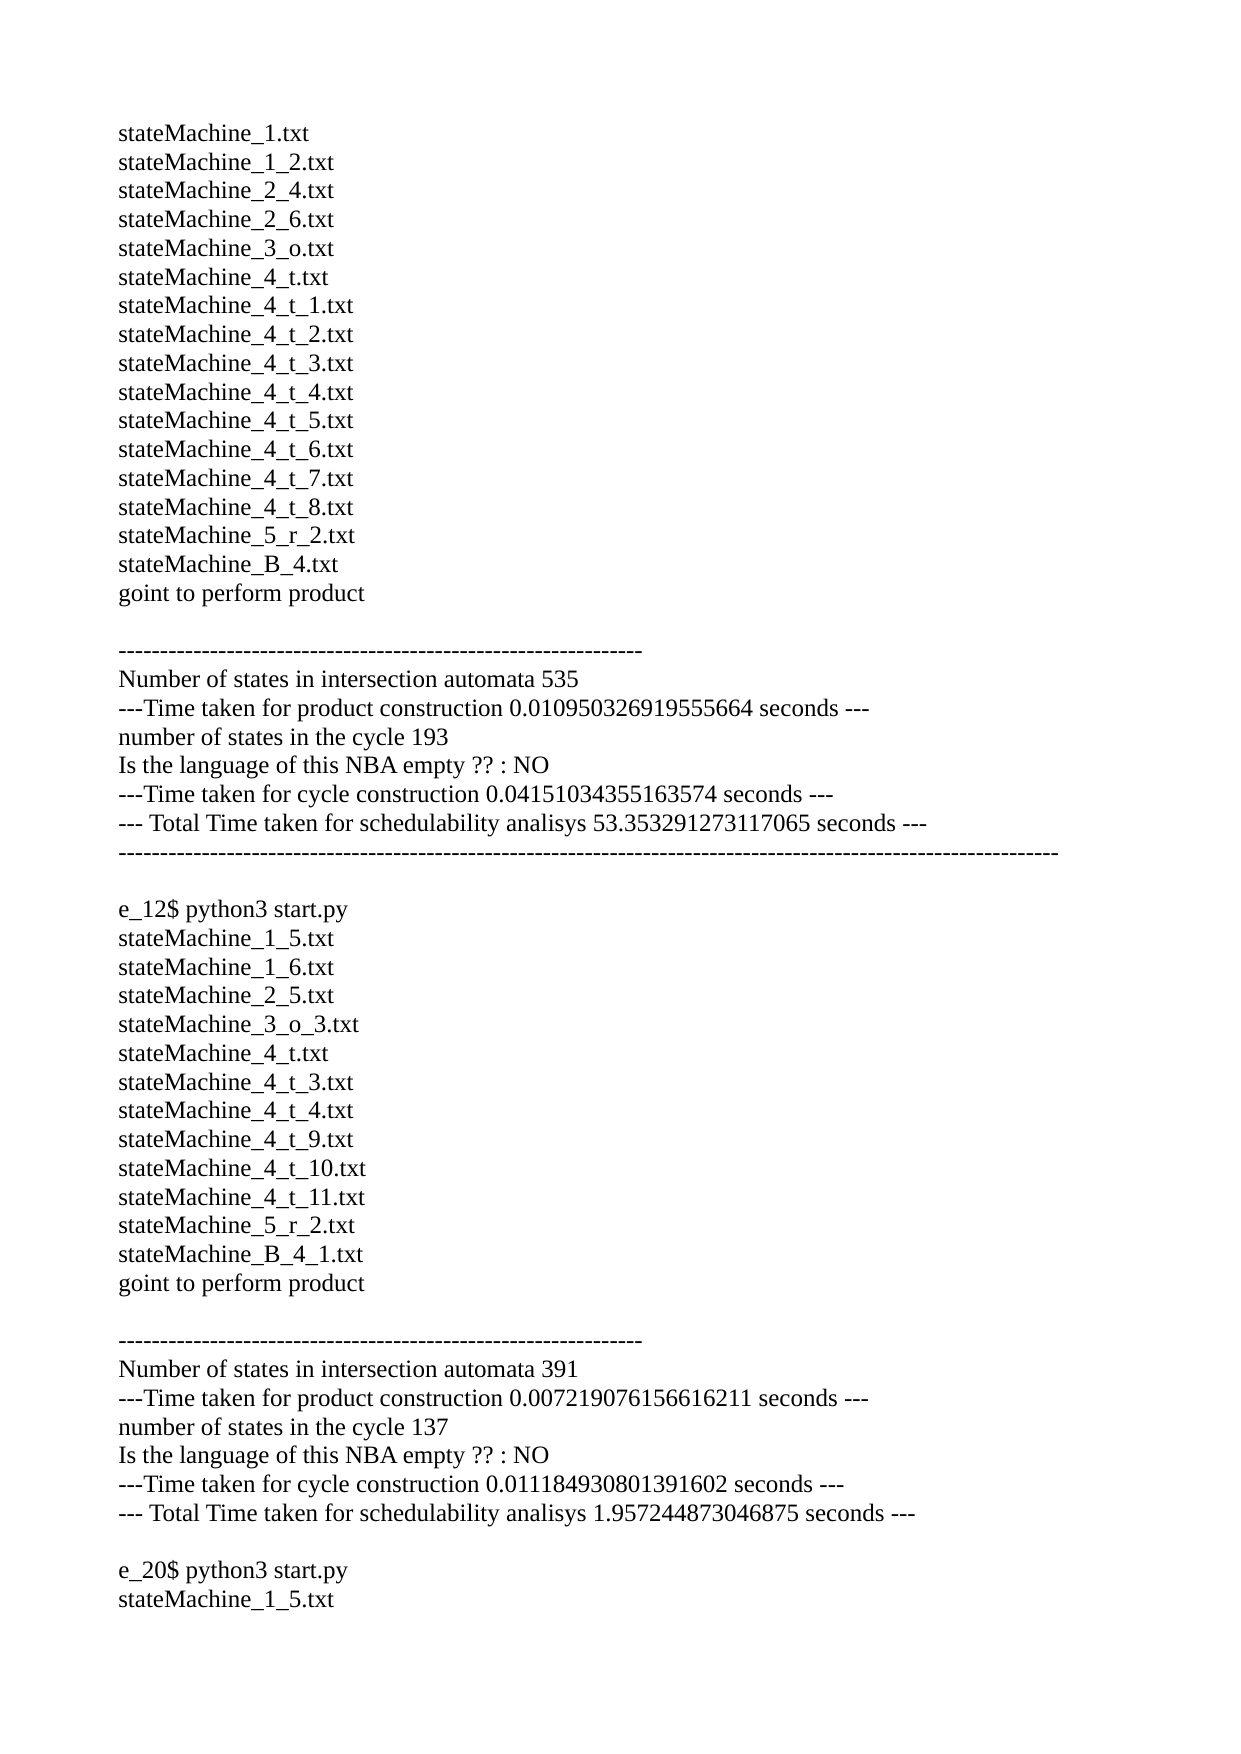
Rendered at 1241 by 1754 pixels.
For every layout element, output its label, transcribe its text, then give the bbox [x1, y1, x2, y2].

text stateMachine_4_t_11.txt [118, 1182, 1122, 1211]
text stateMachine_3_o_3.txt [118, 1009, 1122, 1038]
text stateMachine_4_t_10.txt [118, 1153, 1122, 1182]
text ---Time taken for product construction 0.010950326919555664 seconds --- [118, 693, 1122, 722]
text stateMachine_4_t_5.txt [118, 406, 1122, 434]
text stateMachine_3_o.txt [118, 233, 1122, 262]
text e_20$ python3 start.py [118, 1556, 1122, 1584]
text stateMachine_1_5.txt [118, 1584, 1122, 1613]
text ---Time taken for cycle construction 0.011184930801391602 seconds --- [118, 1469, 1122, 1498]
text stateMachine_1_6.txt [118, 952, 1122, 981]
text stateMachine_4_t_9.txt [118, 1124, 1122, 1153]
text stateMachine_B_4_1.txt [118, 1239, 1122, 1268]
text --- Total Time taken for schedulability analisys 53.353291273117065 seconds --- [118, 808, 1122, 837]
text stateMachine_4_t_7.txt [118, 463, 1122, 492]
text stateMachine_4_t.txt [118, 262, 1122, 291]
text number of states in the cycle 193 [118, 722, 1122, 751]
text stateMachine_1_2.txt [118, 147, 1122, 176]
text stateMachine_4_t_3.txt [118, 1067, 1122, 1096]
text e_12$ python3 start.py [118, 894, 1122, 923]
text Number of states in intersection automata 535 [118, 664, 1122, 693]
text stateMachine_4_t_8.txt [118, 492, 1122, 521]
text stateMachine_2_5.txt [118, 981, 1122, 1009]
text stateMachine_4_t_2.txt [118, 319, 1122, 348]
text number of states in the cycle 137 [118, 1412, 1122, 1441]
text stateMachine_4_t.txt [118, 1038, 1122, 1067]
text ----------------------------------------------------------------------------------------------------------------- [118, 837, 1122, 866]
text stateMachine_4_t_1.txt [118, 291, 1122, 319]
text stateMachine_4_t_4.txt [118, 377, 1122, 406]
text --- Total Time taken for schedulability analisys 1.957244873046875 seconds --- [118, 1498, 1122, 1527]
text stateMachine_4_t_6.txt [118, 434, 1122, 463]
text ---Time taken for cycle construction 0.04151034355163574 seconds --- [118, 779, 1122, 808]
text Number of states in intersection automata 391 [118, 1354, 1122, 1383]
text stateMachine_2_4.txt [118, 176, 1122, 204]
text stateMachine_B_4.txt [118, 549, 1122, 578]
text --------------------------------------------------------------- [118, 1326, 1122, 1354]
text stateMachine_2_6.txt [118, 204, 1122, 233]
text goint to perform product [118, 1268, 1122, 1297]
text ---Time taken for product construction 0.007219076156616211 seconds --- [118, 1383, 1122, 1412]
text Is the language of this NBA empty ?? : NO [118, 1441, 1122, 1469]
text stateMachine_4_t_3.txt [118, 348, 1122, 377]
text stateMachine_1.txt [118, 118, 1122, 147]
text --------------------------------------------------------------- [118, 636, 1122, 664]
text stateMachine_5_r_2.txt [118, 521, 1122, 549]
text Is the language of this NBA empty ?? : NO [118, 751, 1122, 779]
text stateMachine_5_r_2.txt [118, 1211, 1122, 1239]
text goint to perform product [118, 578, 1122, 607]
text stateMachine_1_5.txt [118, 923, 1122, 952]
text stateMachine_4_t_4.txt [118, 1096, 1122, 1124]
